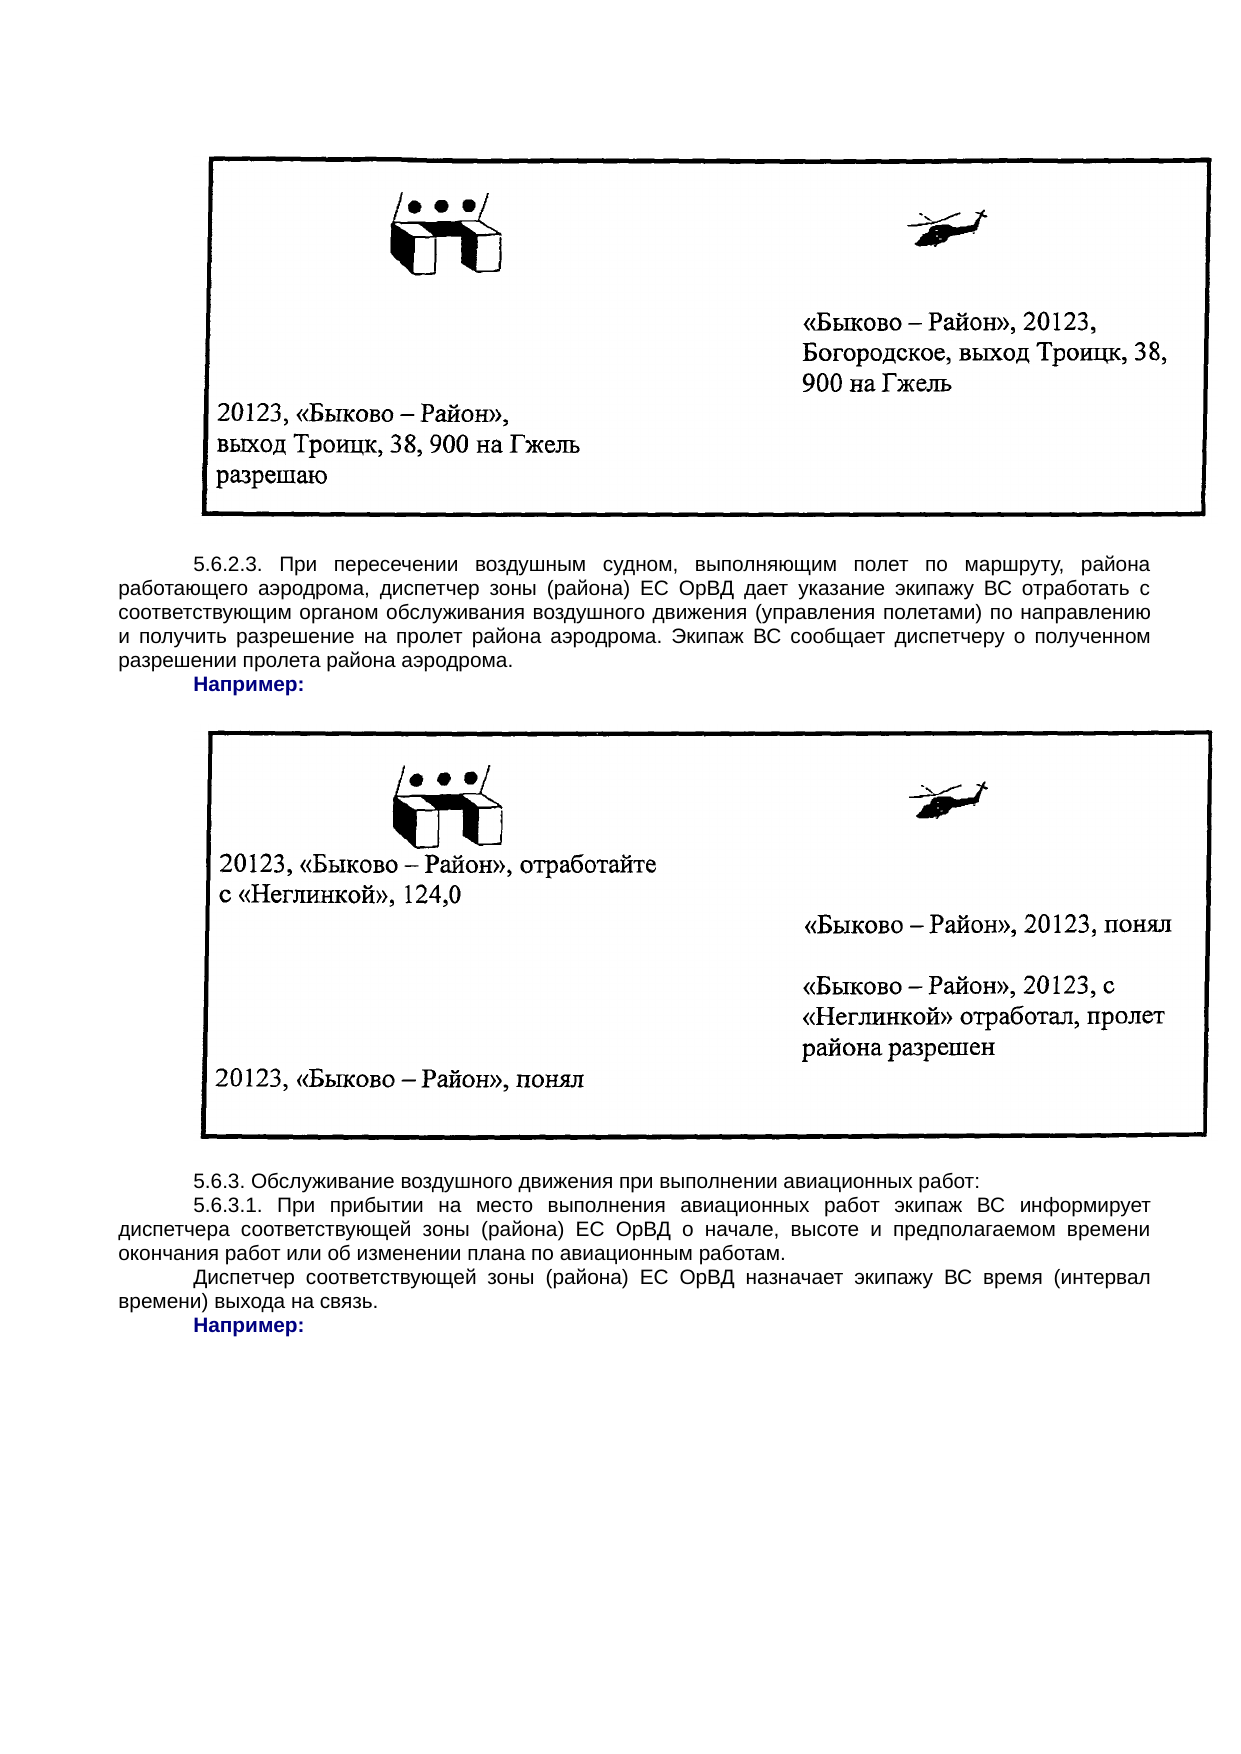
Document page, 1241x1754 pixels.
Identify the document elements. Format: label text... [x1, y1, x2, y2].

text Например: [118, 672, 1152, 696]
text 5.6.2.3. При пересечении воздушным судном, выполняющим полет по маршруту, района работающего аэродрома, диспетчер зоны (района) ЕС ОрВД дает указание экипажу ВС отработать с соответствующим органом обслуживания воздушного движения (управления полетами) по направлению и получить разрешение на пролет района аэродрома. Экипаж ВС сообщает диспетчеру о полученном разрешении пролета района аэродрома. [118, 552, 1152, 672]
text 5.6.3. Обслуживание воздушного движения при выполнении авиационных работ: [118, 1169, 1152, 1193]
picture [193, 150, 1219, 524]
text 5.6.3.1. При прибытии на место выполнения авиационных работ экипаж ВС информирует диспетчера соответствующей зоны (района) ЕС ОрВД о начале, высоте и предполагаемом времени окончания работ или об изменении плана по авиационным работам. [118, 1193, 1152, 1265]
picture [193, 724, 1219, 1141]
text Диспетчер соответствующей зоны (района) ЕС ОрВД назначает экипажу ВС время (интервал времени) выхода на связь. [118, 1265, 1152, 1313]
text Например: [118, 1313, 1152, 1337]
